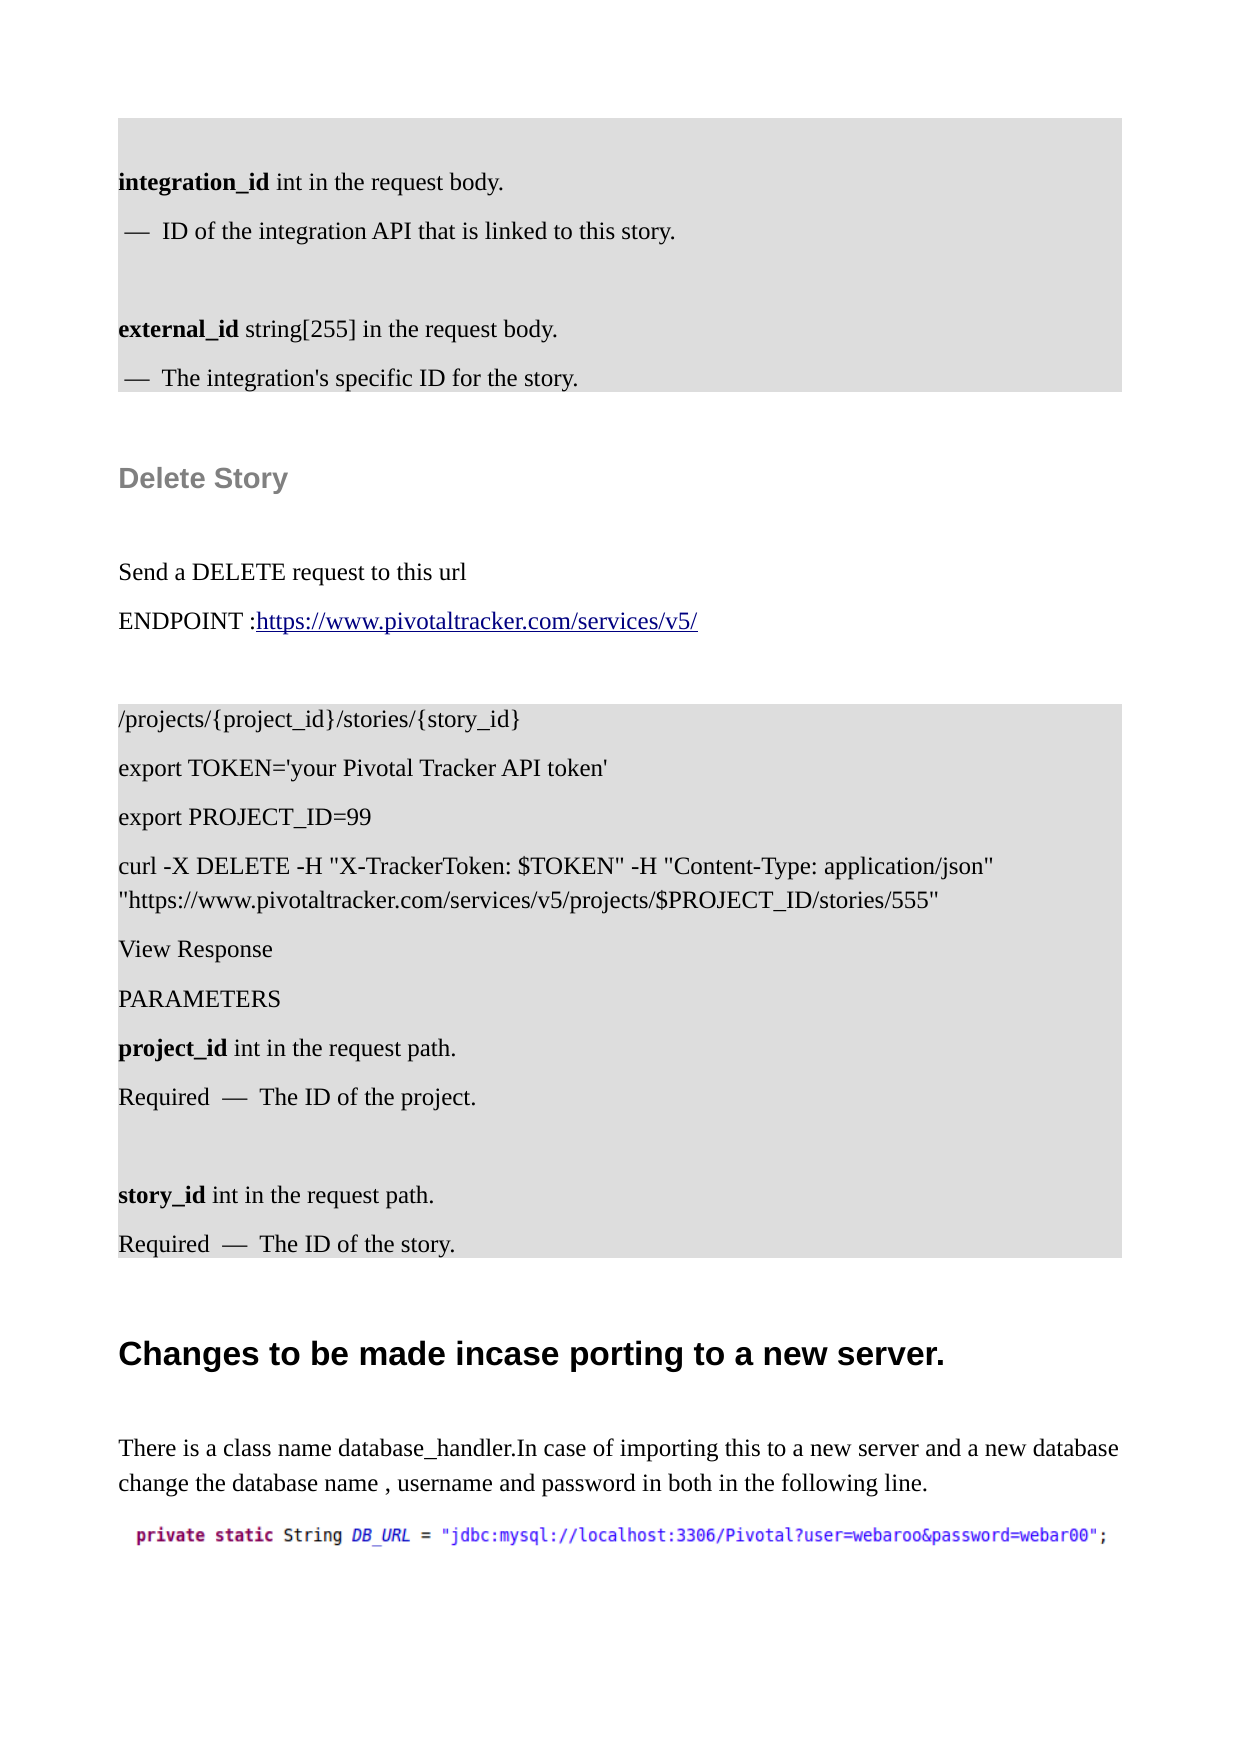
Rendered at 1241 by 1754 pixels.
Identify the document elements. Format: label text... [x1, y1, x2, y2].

text PARAMETERS [118, 984, 1122, 1012]
text export PROJECT_ID=99 [118, 802, 1122, 831]
text Required — The ID of the story. [118, 1229, 1122, 1258]
text Required — The ID of the project. [118, 1082, 1122, 1111]
text project_id int in the request path. [118, 1033, 1122, 1061]
text export TOKEN='your Pivotal Tracker API token' [118, 753, 1122, 782]
text curl -X DELETE -H "X-TrackerToken: $TOKEN" -H "Content-Type: application/json" "https://www.pivotaltracker.com/services/v5/projects/$PROJECT_ID/stories/555" [118, 851, 1122, 914]
text There is a class name database_handler.In case of importing this to a new server and a new database change the database name , username and password in both in the following line. [118, 1433, 1122, 1497]
text /projects/{project_id}/stories/{story_id} [118, 704, 1122, 733]
text Send a DELETE request to this url [118, 557, 1122, 585]
picture [118, 1517, 1123, 1553]
text integration_id int in the request body. [118, 167, 1122, 196]
text story_id int in the request path. [118, 1180, 1122, 1209]
text — ID of the integration API that is linked to this story. [118, 216, 1122, 245]
subtitle Delete Story [118, 462, 1122, 495]
text external_id string[255] in the request body. [118, 314, 1122, 343]
text — The integration's specific ID for the story. [118, 363, 1122, 392]
subtitle Changes to be made incase porting to a new server. [118, 1333, 1122, 1372]
text View Response [118, 934, 1122, 963]
text ENDPOINT :https://www.pivotaltracker.com/services/v5/ [118, 606, 1122, 634]
